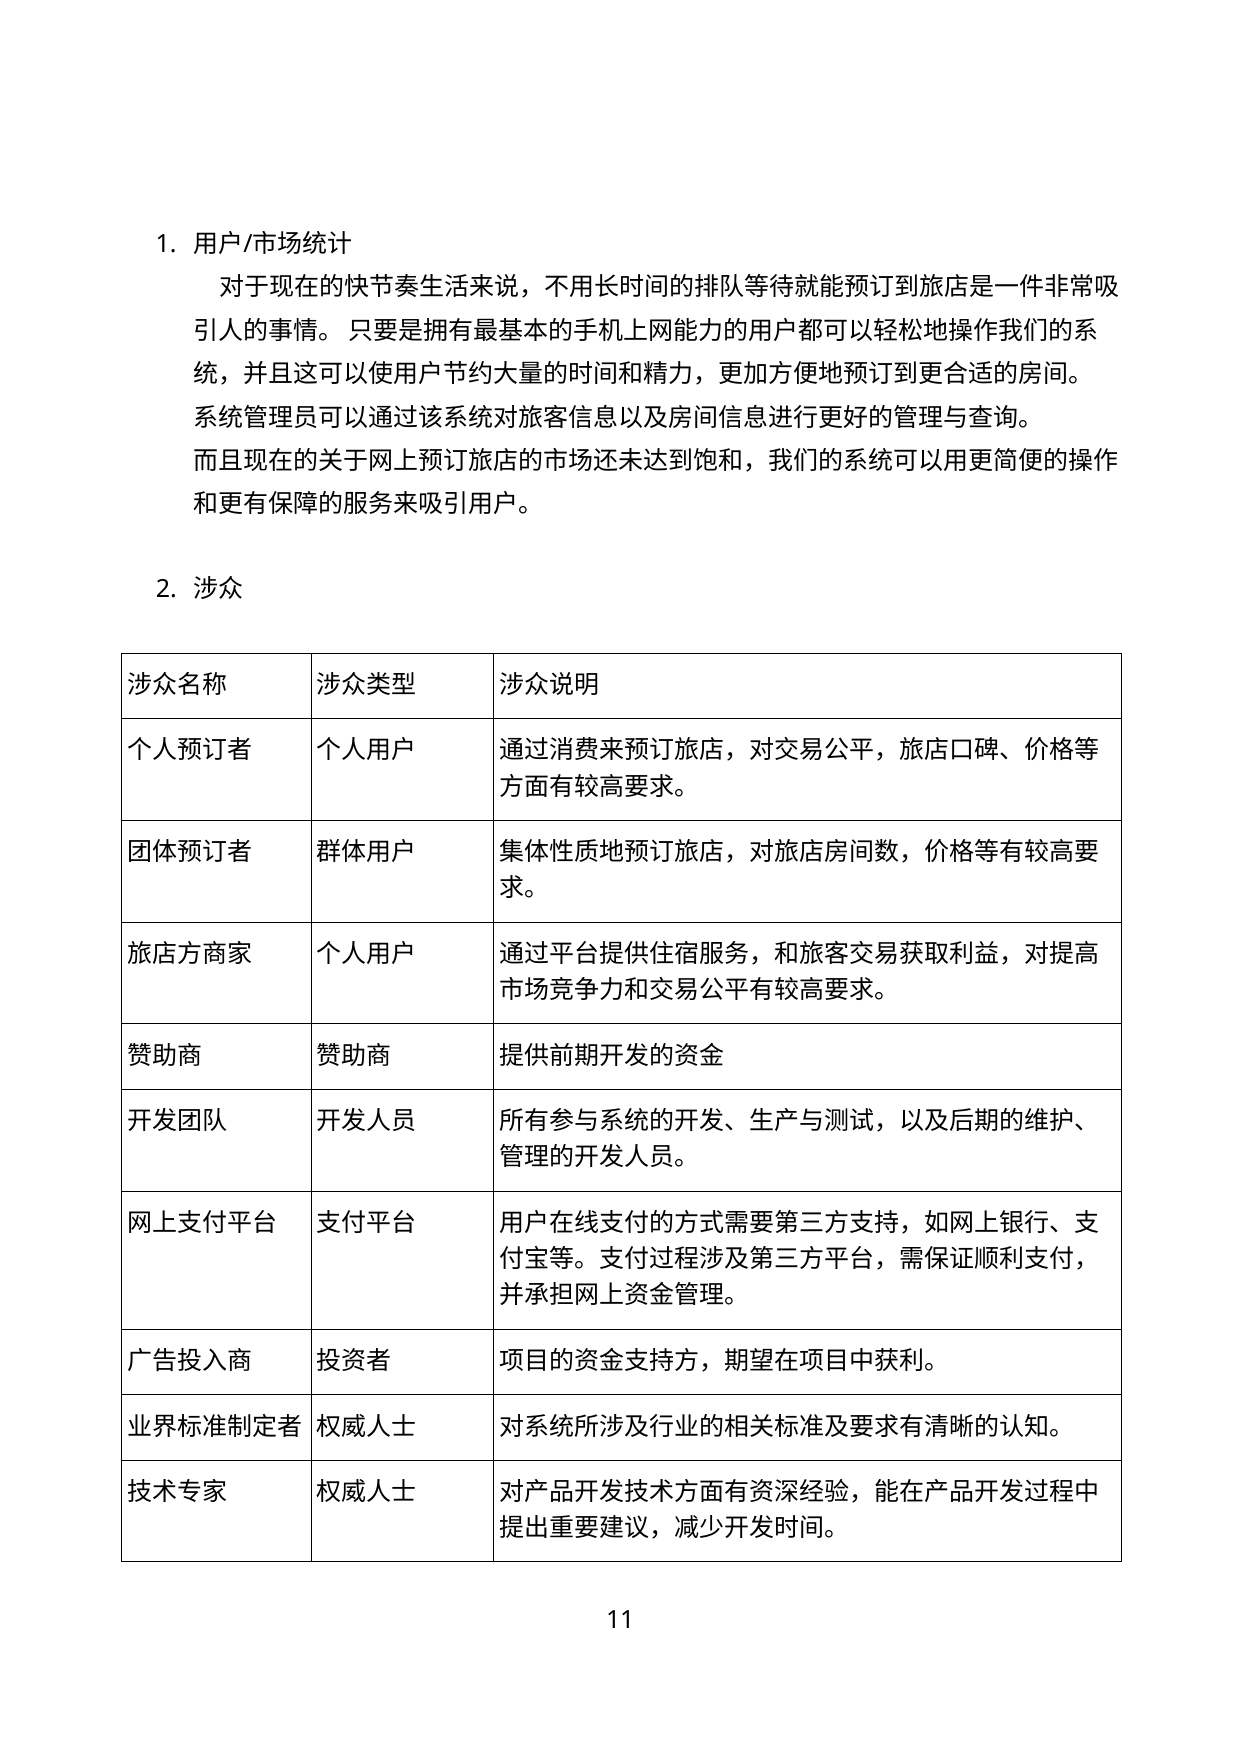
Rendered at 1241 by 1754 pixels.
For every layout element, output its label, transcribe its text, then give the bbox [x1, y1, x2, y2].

table_cell 提供前期开发的资金 [494, 1024, 1121, 1089]
table_cell 个人预订者 [122, 719, 311, 820]
table_cell 群体用户 [312, 821, 493, 922]
list 用户/市场统计 [155, 223, 1122, 259]
table_cell 所有参与系统的开发、生产与测试，以及后期的维护、管理的开发人员。 [494, 1090, 1121, 1191]
table_cell 集体性质地预订旅店，对旅店房间数，价格等有较高要求。 [494, 821, 1121, 922]
table_header 涉众类型 [312, 654, 493, 718]
list 系统管理员可以通过该系统对旅客信息以及房间信息进行更好的管理与查询。 [156, 397, 1122, 433]
table_cell 赞助商 [312, 1024, 493, 1089]
table_cell 项目的资金支持方，期望在项目中获利。 [494, 1330, 1121, 1394]
table_header 涉众说明 [494, 654, 1121, 718]
list 而且现在的关于网上预订旅店的市场还未达到饱和，我们的系统可以用更简便的操作和更有保障的服务来吸引用户。 [156, 441, 1122, 520]
table_cell 开发人员 [312, 1090, 493, 1191]
table_cell 支付平台 [312, 1192, 493, 1329]
list 涉众 [156, 568, 1122, 604]
table_cell 广告投入商 [122, 1330, 311, 1394]
table_cell 权威人士 [312, 1461, 493, 1561]
table_cell 团体预订者 [122, 821, 311, 922]
table_cell 用户在线支付的方式需要第三方支持，如网上银行、支付宝等。支付过程涉及第三方平台，需保证顺利支付，并承担网上资金管理。 [494, 1192, 1121, 1329]
table_cell 开发团队 [122, 1090, 311, 1191]
table_cell 赞助商 [122, 1024, 311, 1089]
table_cell 业界标准制定者 [122, 1395, 311, 1460]
list 对于现在的快节奏生活来说，不用长时间的排队等待就能预订到旅店是一件非常吸引人的事情。 只要是拥有最基本的手机上网能力的用户都可以轻松地操作我们的系统，并且这可以使用户节约大量的时间和精力，更加方便地预订到更合适的房间。 [156, 267, 1122, 390]
table_cell 通过平台提供住宿服务，和旅客交易获取利益，对提高市场竞争力和交易公平有较高要求。 [494, 923, 1121, 1023]
table_cell 投资者 [312, 1330, 493, 1394]
table_cell 权威人士 [312, 1395, 493, 1460]
table_cell 个人用户 [312, 719, 493, 820]
table_cell 旅店方商家 [122, 923, 311, 1023]
table_cell 通过消费来预订旅店，对交易公平，旅店口碑、价格等方面有较高要求。 [494, 719, 1121, 820]
table_cell 个人用户 [312, 923, 493, 1023]
table_cell 对系统所涉及行业的相关标准及要求有清晰的认知。 [494, 1395, 1121, 1460]
table_header 涉众名称 [122, 654, 311, 718]
table_cell 技术专家 [122, 1461, 311, 1561]
table_cell 对产品开发技术方面有资深经验，能在产品开发过程中提出重要建议，减少开发时间。 [494, 1461, 1121, 1561]
table_cell 网上支付平台 [122, 1192, 311, 1329]
